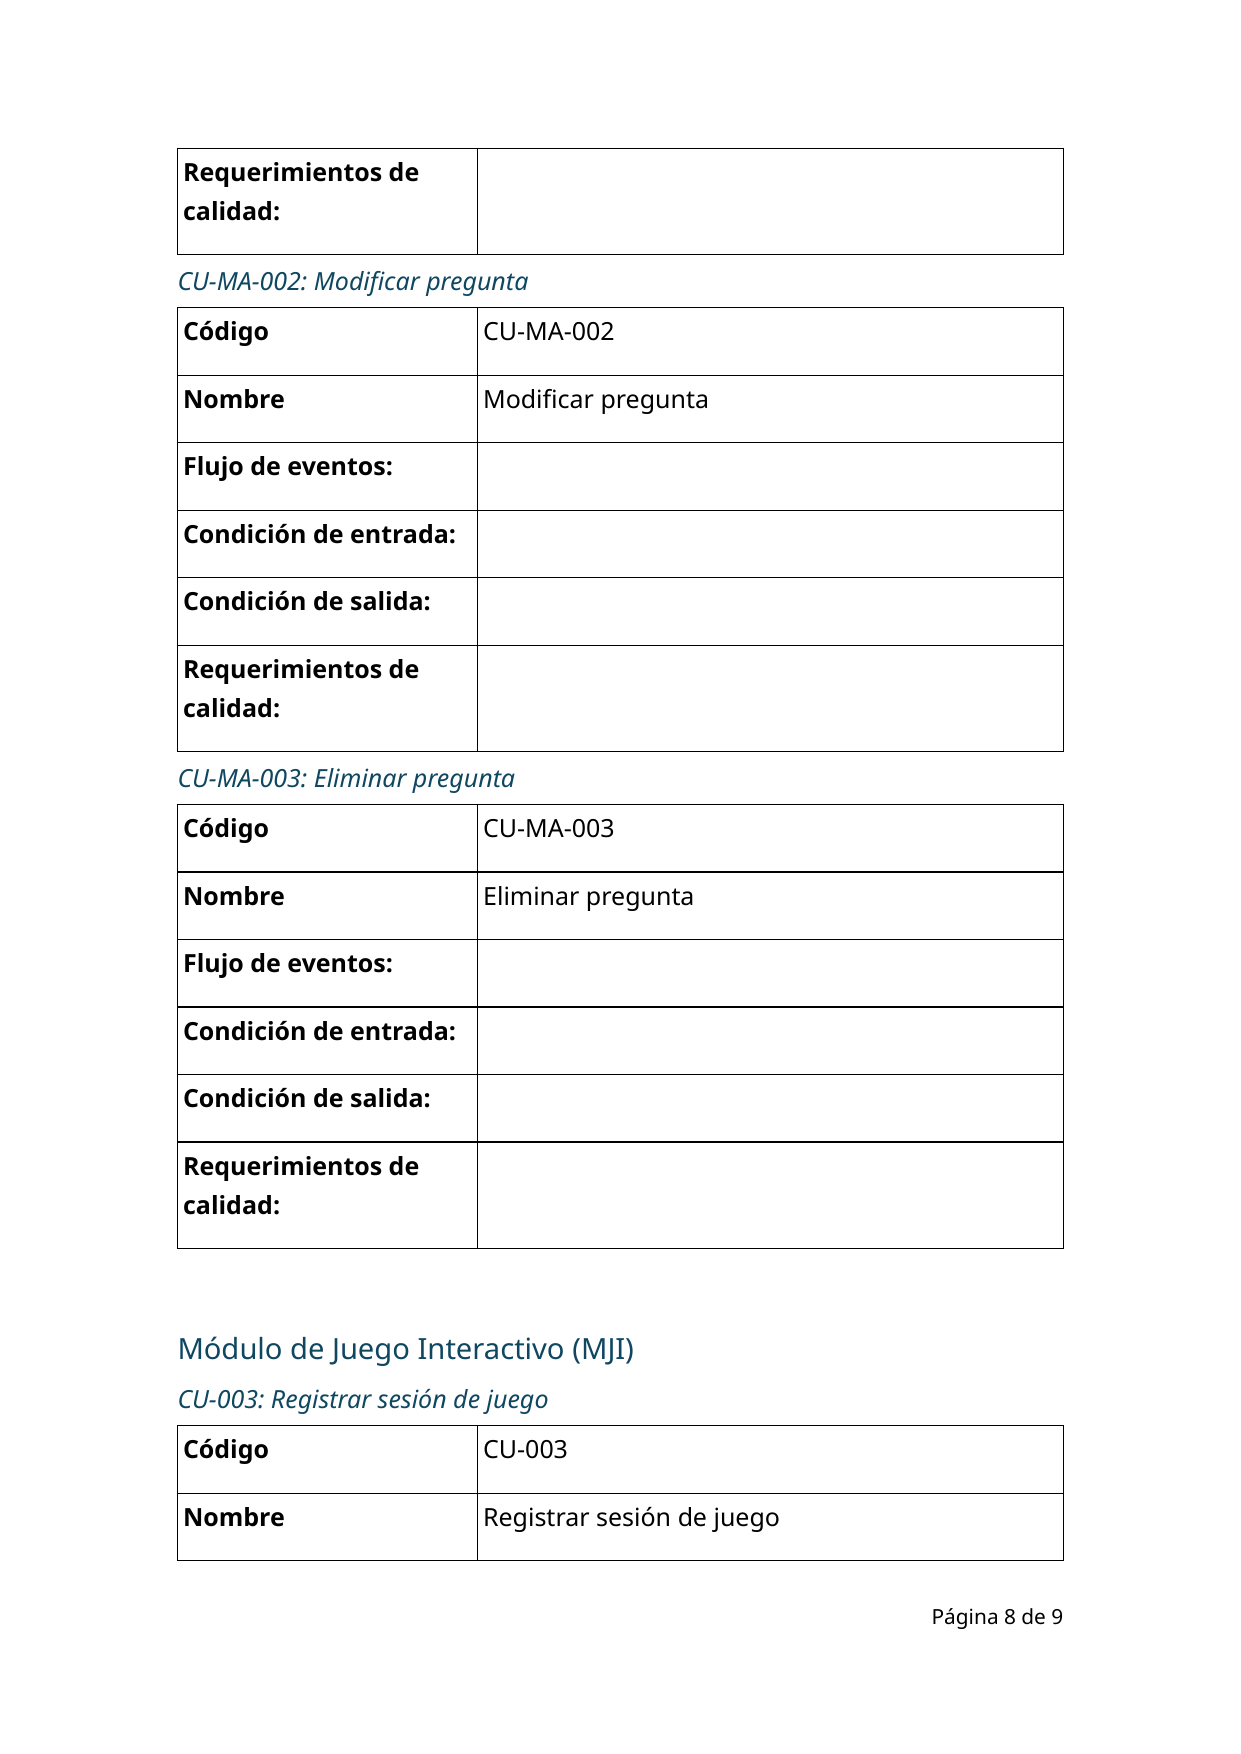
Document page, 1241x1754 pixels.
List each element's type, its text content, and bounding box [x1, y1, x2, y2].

table_cell Condición de entrada: [178, 1008, 477, 1074]
table_cell [478, 149, 1063, 254]
table_cell Requerimientos de calidad: [178, 646, 477, 751]
table_cell [478, 1075, 1063, 1141]
table_cell [478, 1143, 1063, 1248]
table_cell Requerimientos de calidad: [178, 1143, 477, 1248]
table_cell Nombre [178, 1494, 477, 1560]
table_cell Condición de salida: [178, 1075, 477, 1141]
table_header Código [178, 805, 477, 871]
subtitle CU-MA-002: Modificar pregunta [177, 264, 1063, 298]
table_cell Condición de salida: [178, 578, 477, 644]
table_cell Condición de entrada: [178, 511, 477, 577]
table_cell Registrar sesión de juego [478, 1494, 1063, 1560]
table_cell [478, 578, 1063, 644]
table_header Código [178, 308, 477, 374]
table_cell [478, 1008, 1063, 1074]
table_cell Nombre [178, 376, 477, 442]
table_header CU-MA-002 [478, 308, 1063, 374]
table_header CU-MA-003 [478, 805, 1063, 871]
table_cell [478, 940, 1063, 1006]
table_header Código [178, 1426, 477, 1493]
table_cell [478, 646, 1063, 751]
subtitle CU-MA-003: Eliminar pregunta [177, 761, 1063, 794]
table_cell Requerimientos de calidad: [178, 149, 477, 254]
table_cell Modificar pregunta [478, 376, 1063, 442]
subtitle CU-003: Registrar sesión de juego [177, 1382, 1063, 1416]
table_cell Nombre [178, 873, 477, 939]
table_header CU-003 [478, 1426, 1063, 1493]
table_cell [478, 443, 1063, 509]
table_cell [478, 511, 1063, 577]
table_cell Flujo de eventos: [178, 443, 477, 509]
subtitle Módulo de Juego Interactivo (MJI) [177, 1328, 1063, 1368]
table_cell Eliminar pregunta [478, 873, 1063, 939]
table_cell Flujo de eventos: [178, 940, 477, 1006]
